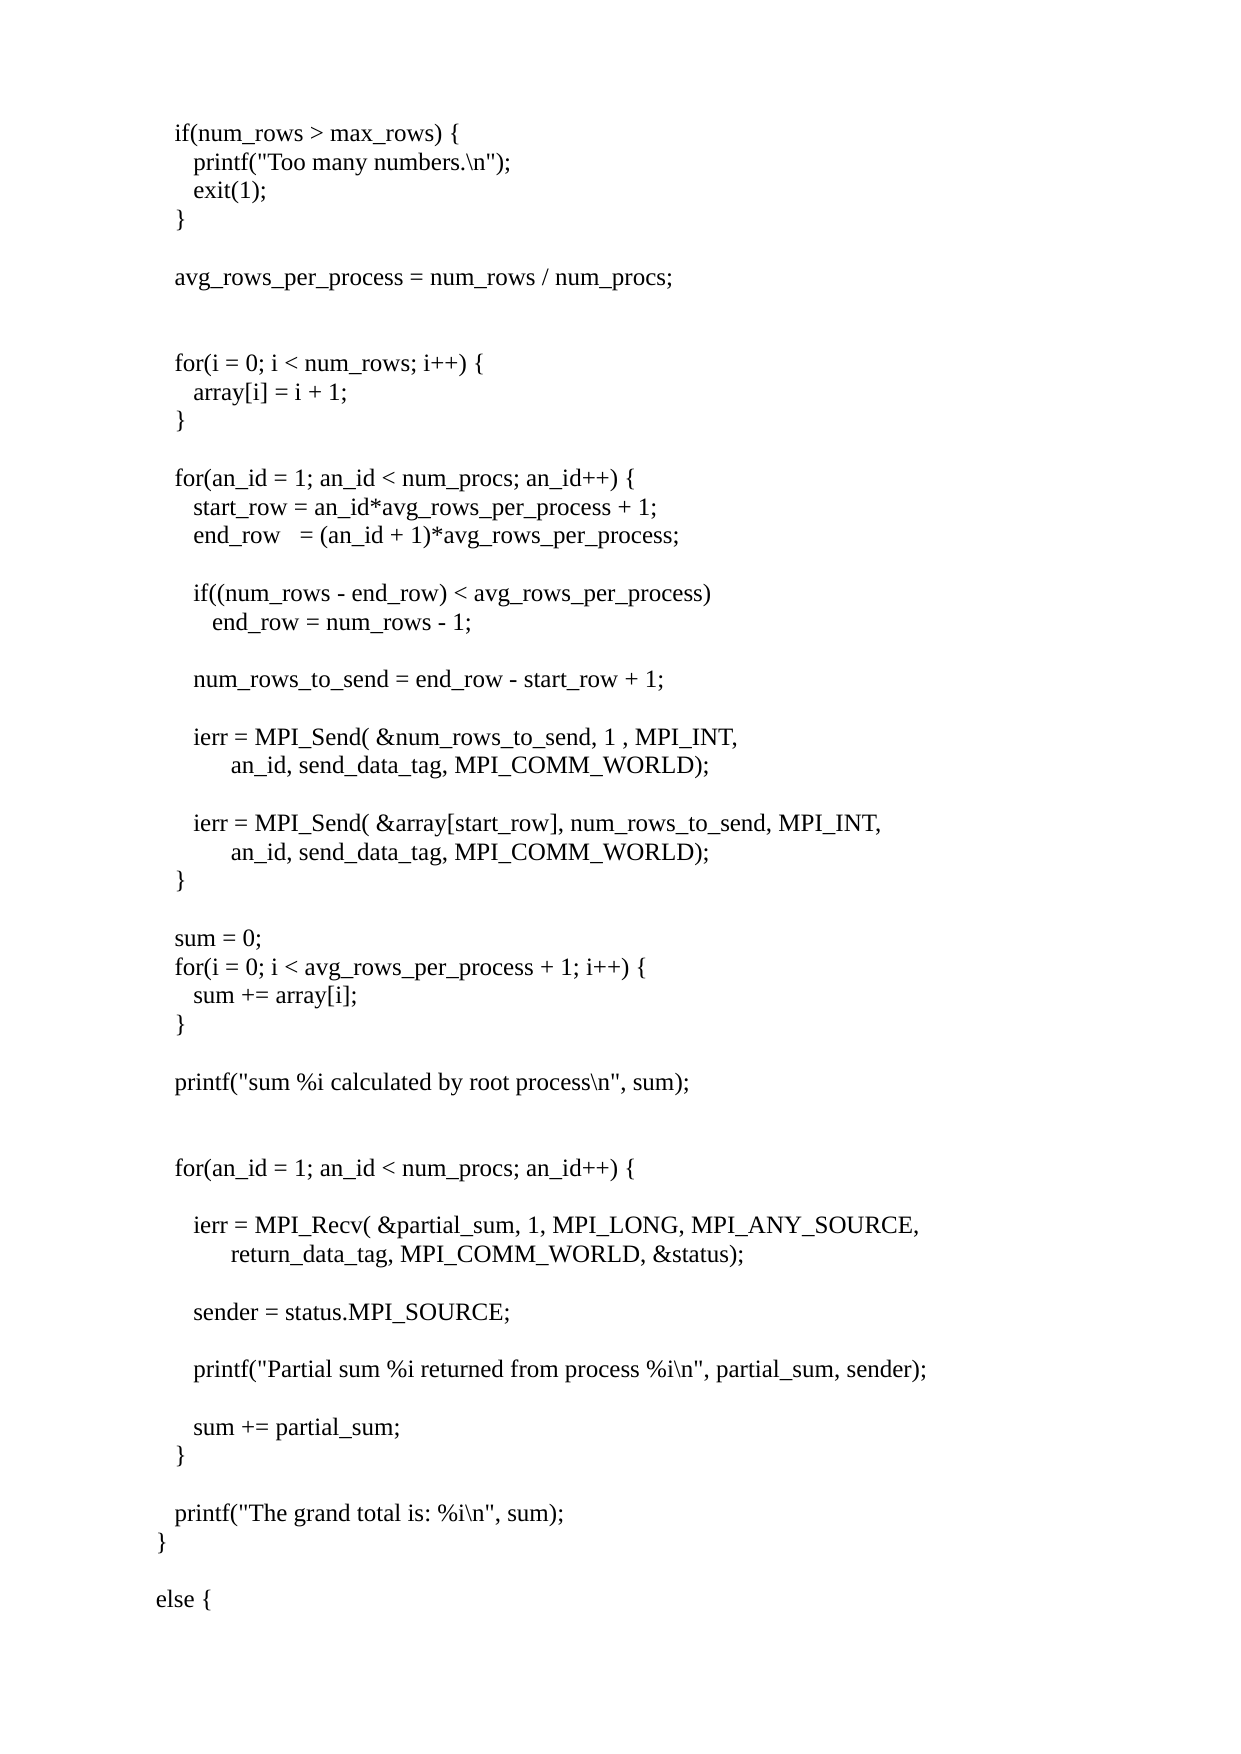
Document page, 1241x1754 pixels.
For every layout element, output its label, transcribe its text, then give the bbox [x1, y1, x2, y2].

text ierr = MPI_Send( &array[start_row], num_rows_to_send, MPI_INT, [118, 808, 1122, 837]
text } [118, 866, 1122, 894]
text } [118, 1009, 1122, 1038]
text printf("The grand total is: %i\n", sum); [118, 1498, 1122, 1527]
text ierr = MPI_Send( &num_rows_to_send, 1 , MPI_INT, [118, 722, 1122, 751]
text } [118, 1441, 1122, 1469]
text ierr = MPI_Recv( &partial_sum, 1, MPI_LONG, MPI_ANY_SOURCE, [118, 1211, 1122, 1239]
text avg_rows_per_process = num_rows / num_procs; [118, 262, 1122, 291]
text printf("Partial sum %i returned from process %i\n", partial_sum, sender); [118, 1354, 1122, 1383]
text } [118, 406, 1122, 434]
text if((num_rows - end_row) < avg_rows_per_process) [118, 578, 1122, 607]
text start_row = an_id*avg_rows_per_process + 1; [118, 492, 1122, 521]
text array[i] = i + 1; [118, 377, 1122, 406]
text } [118, 1527, 1122, 1556]
text for(an_id = 1; an_id < num_procs; an_id++) { [118, 463, 1122, 492]
text return_data_tag, MPI_COMM_WORLD, &status); [118, 1239, 1122, 1268]
text exit(1); [118, 176, 1122, 204]
text for(an_id = 1; an_id < num_procs; an_id++) { [118, 1153, 1122, 1182]
text an_id, send_data_tag, MPI_COMM_WORLD); [118, 837, 1122, 866]
text end_row = num_rows - 1; [118, 607, 1122, 636]
text end_row = (an_id + 1)*avg_rows_per_process; [118, 521, 1122, 549]
text } [118, 204, 1122, 233]
text printf("Too many numbers.\n"); [118, 147, 1122, 176]
text else { [118, 1584, 1122, 1613]
text if(num_rows > max_rows) { [118, 118, 1122, 147]
text for(i = 0; i < avg_rows_per_process + 1; i++) { [118, 952, 1122, 981]
text sum = 0; [118, 923, 1122, 952]
text sum += array[i]; [118, 981, 1122, 1009]
text sender = status.MPI_SOURCE; [118, 1297, 1122, 1326]
text printf("sum %i calculated by root process\n", sum); [118, 1067, 1122, 1096]
text for(i = 0; i < num_rows; i++) { [118, 348, 1122, 377]
text an_id, send_data_tag, MPI_COMM_WORLD); [118, 751, 1122, 779]
text num_rows_to_send = end_row - start_row + 1; [118, 664, 1122, 693]
text sum += partial_sum; [118, 1412, 1122, 1441]
